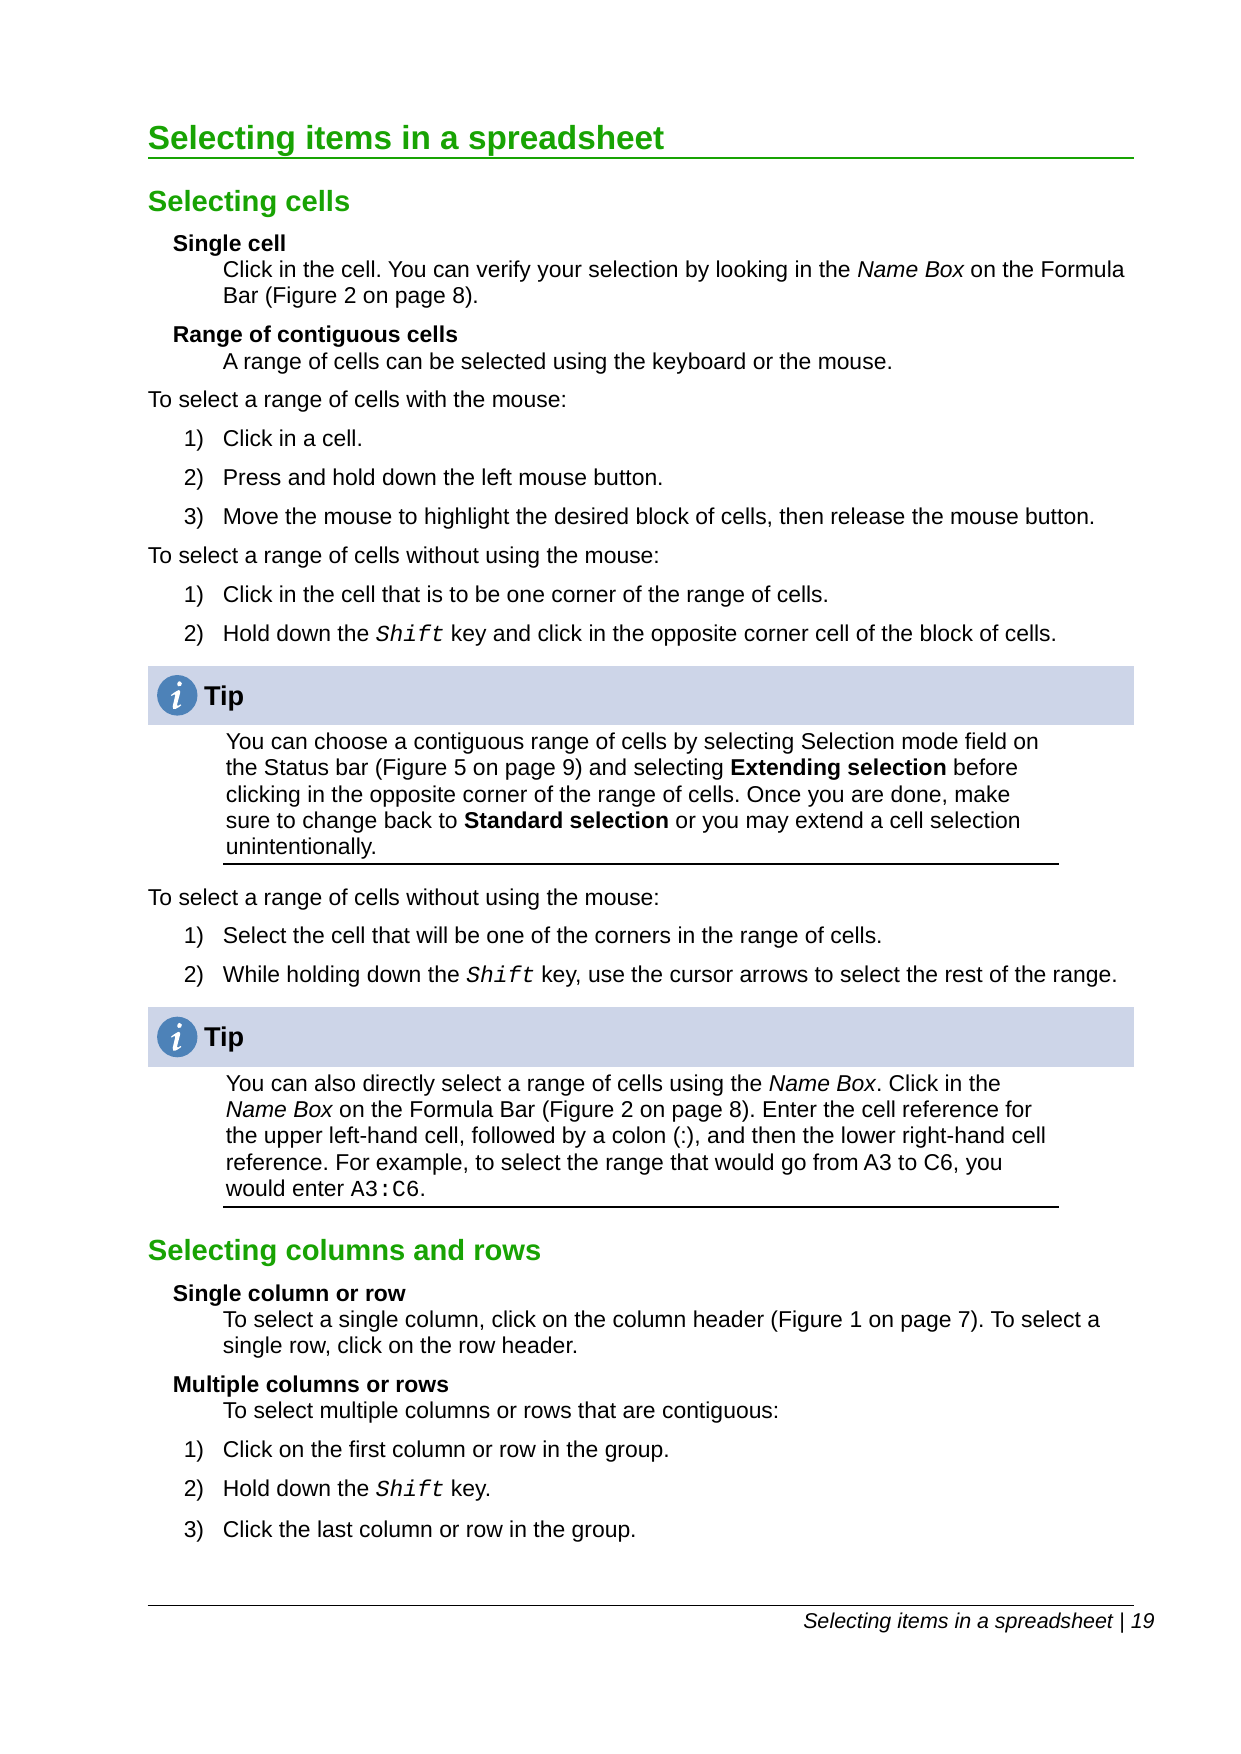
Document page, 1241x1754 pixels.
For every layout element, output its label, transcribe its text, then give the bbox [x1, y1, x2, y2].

list To select a range of cells with the mouse: [148, 386, 1134, 413]
text Single column or row [173, 1279, 1134, 1306]
list Hold down the Shift key and click in the opposite corner cell of the block of cells. [204, 619, 1134, 648]
text You can also directly select a range of cells using the Name Box. Click in the Name Box on the Formula Bar (Figure 2 on page 8). Enter the cell reference for the upper left-hand cell, followed by a colon (:), and then the lower right-hand cell reference. For example, to select the range that would go from A3 to C6, you would enter A3:C6. [223, 1067, 1059, 1206]
list Click on the first column or row in the group. [204, 1436, 1134, 1463]
text Single cell [173, 230, 1134, 256]
list To select a range of cells without using the mouse: [148, 883, 1134, 910]
text Click in the cell. You can verify your selection by looking in the Name Box on the Formula Bar (Figure 2 on page 8). [223, 256, 1134, 309]
text A range of cells can be selected using the keyboard or the mouse. [223, 348, 1134, 374]
text Range of contiguous cells [173, 321, 1134, 348]
subtitle Selecting cells [148, 184, 1134, 217]
list Click in a cell. [204, 425, 1134, 452]
list Move the mouse to highlight the desired block of cells, then release the mouse button. [204, 503, 1134, 529]
list Select the cell that will be one of the corners in the range of cells. [204, 922, 1134, 949]
text To select multiple columns or rows that are contiguous: [223, 1397, 1134, 1424]
subtitle Tip [148, 1007, 1134, 1067]
list While holding down the Shift key, use the cursor arrows to select the rest of the range. [204, 961, 1134, 989]
subtitle Selecting columns and rows [148, 1233, 1134, 1267]
list To select a range of cells without using the mouse: [148, 542, 1134, 568]
list Hold down the Shift key. [204, 1475, 1134, 1503]
text Multiple columns or rows [173, 1371, 1134, 1397]
text To select a single column, click on the column header (Figure 1 on page 7). To select a single row, click on the row header. [223, 1306, 1134, 1358]
list Press and hold down the left mouse button. [204, 464, 1134, 491]
text You can choose a contiguous range of cells by selecting Selection mode field on the Status bar (Figure 5 on page 9) and selecting Extending selection before clicking in the opposite corner of the range of cells. Once you are done, make sure to change back to Standard selection or you may extend a cell selection unintentionally. [223, 725, 1059, 863]
subtitle Tip [148, 666, 1134, 725]
list Click in the cell that is to be one corner of the range of cells. [204, 581, 1134, 607]
subtitle Selecting items in a spreadsheet [148, 118, 1134, 157]
list Click the last column or row in the group. [204, 1516, 1134, 1542]
